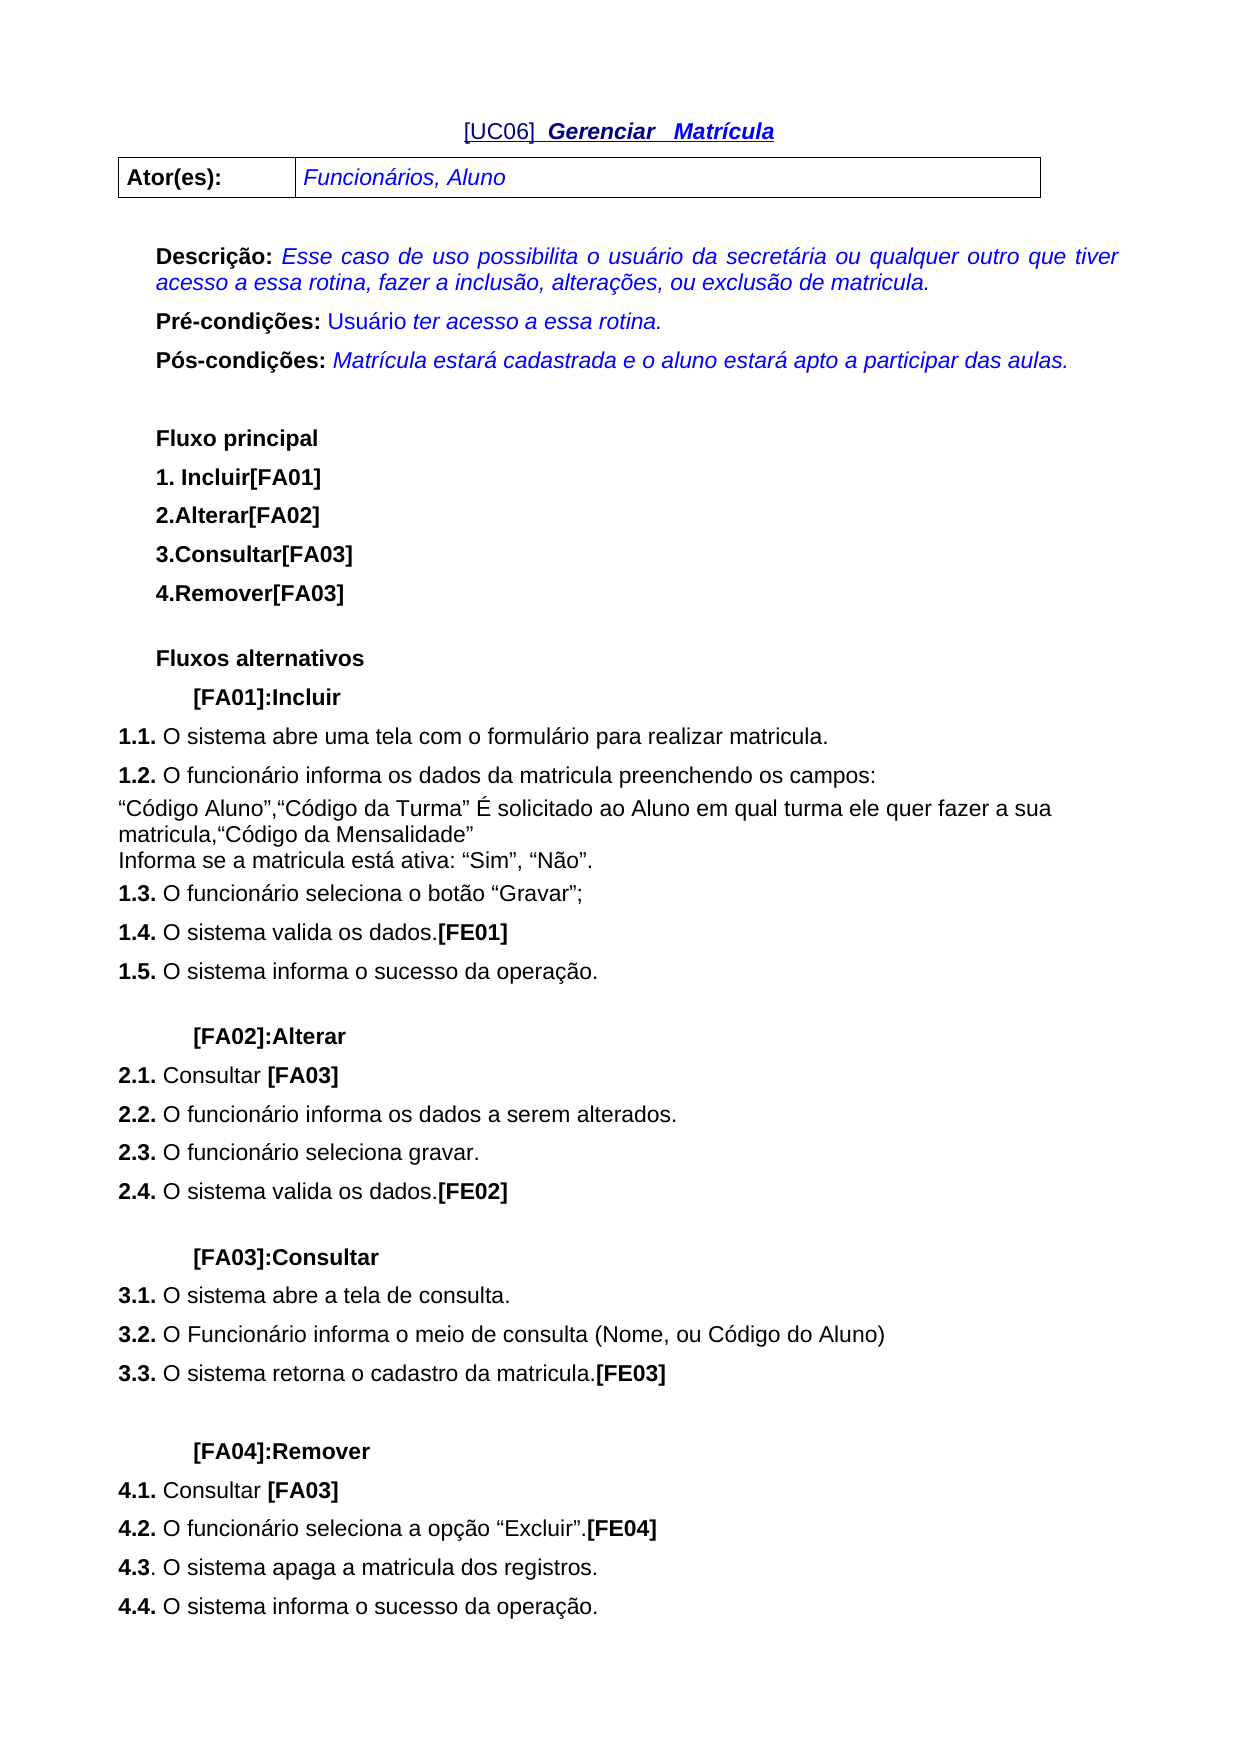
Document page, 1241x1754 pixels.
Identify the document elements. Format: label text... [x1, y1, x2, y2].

text 1.4. O sistema valida os dados.[FE01] [118, 919, 1122, 945]
text 3.Consultar[FA03] [156, 541, 1122, 568]
text 2.2. O funcionário informa os dados a serem alterados. [118, 1101, 1122, 1127]
text [UC06] Gerenciar Matrícula [118, 118, 1122, 144]
text 2.Alterar[FA02] [156, 502, 1122, 529]
text 1.5. O sistema informa o sucesso da operação. [118, 958, 1122, 984]
text 1.1. O sistema abre uma tela com o formulário para realizar matricula. [118, 723, 1122, 749]
text Pós-condições: Matrícula estará cadastrada e o aluno estará apto a participar das aulas. [156, 347, 1122, 373]
text [FA03]:Consultar [193, 1243, 1122, 1270]
table_header Ator(es): [119, 158, 295, 197]
text Fluxo principal [156, 425, 1122, 451]
text Pré-condições: Usuário ter acesso a essa rotina. [156, 308, 1122, 334]
text 4.3. O sistema apaga a matricula dos registros. [118, 1554, 1122, 1581]
text 1.3. O funcionário seleciona o botão “Gravar”; [118, 880, 1122, 906]
text [FA01]:Incluir [193, 684, 1122, 711]
text 4.4. O sistema informa o sucesso da operação. [118, 1593, 1122, 1619]
table_header Funcionários, Aluno [296, 158, 1040, 197]
text Informa se a matricula está ativa: “Sim”, “Não”. [118, 847, 1122, 874]
text [FA02]:Alterar [193, 1023, 1122, 1049]
text 3.2. O Funcionário informa o meio de consulta (Nome, ou Código do Aluno) [118, 1321, 1122, 1347]
text 1. Incluir[FA01] [156, 464, 1122, 490]
text [FA04]:Remover [193, 1438, 1122, 1464]
text 4.1. Consultar [FA03] [118, 1477, 1122, 1503]
text Descrição: Esse caso de uso possibilita o usuário da secretária ou qualquer outro que tiver acesso a essa rotina, fazer a inclusão, alterações, ou exclusão de matricula. [156, 243, 1122, 296]
text 1.2. O funcionário informa os dados da matricula preenchendo os campos: [118, 762, 1122, 788]
text 3.1. O sistema abre a tela de consulta. [118, 1282, 1122, 1309]
text 2.4. O sistema valida os dados.[FE02] [118, 1178, 1122, 1204]
text 3.3. O sistema retorna o cadastro da matricula.[FE03] [118, 1360, 1122, 1386]
text 2.3. O funcionário seleciona gravar. [118, 1139, 1122, 1166]
text “Código Aluno”,“Código da Turma” É solicitado ao Aluno em qual turma ele quer fazer a sua matricula,“Código da Mensalidade” [118, 794, 1122, 847]
text Fluxos alternativos [156, 645, 1122, 672]
text 4.2. O funcionário seleciona a opção “Excluir”.[FE04] [118, 1515, 1122, 1542]
text 4.Remover[FA03] [156, 580, 1122, 607]
text 2.1. Consultar [FA03] [118, 1062, 1122, 1088]
